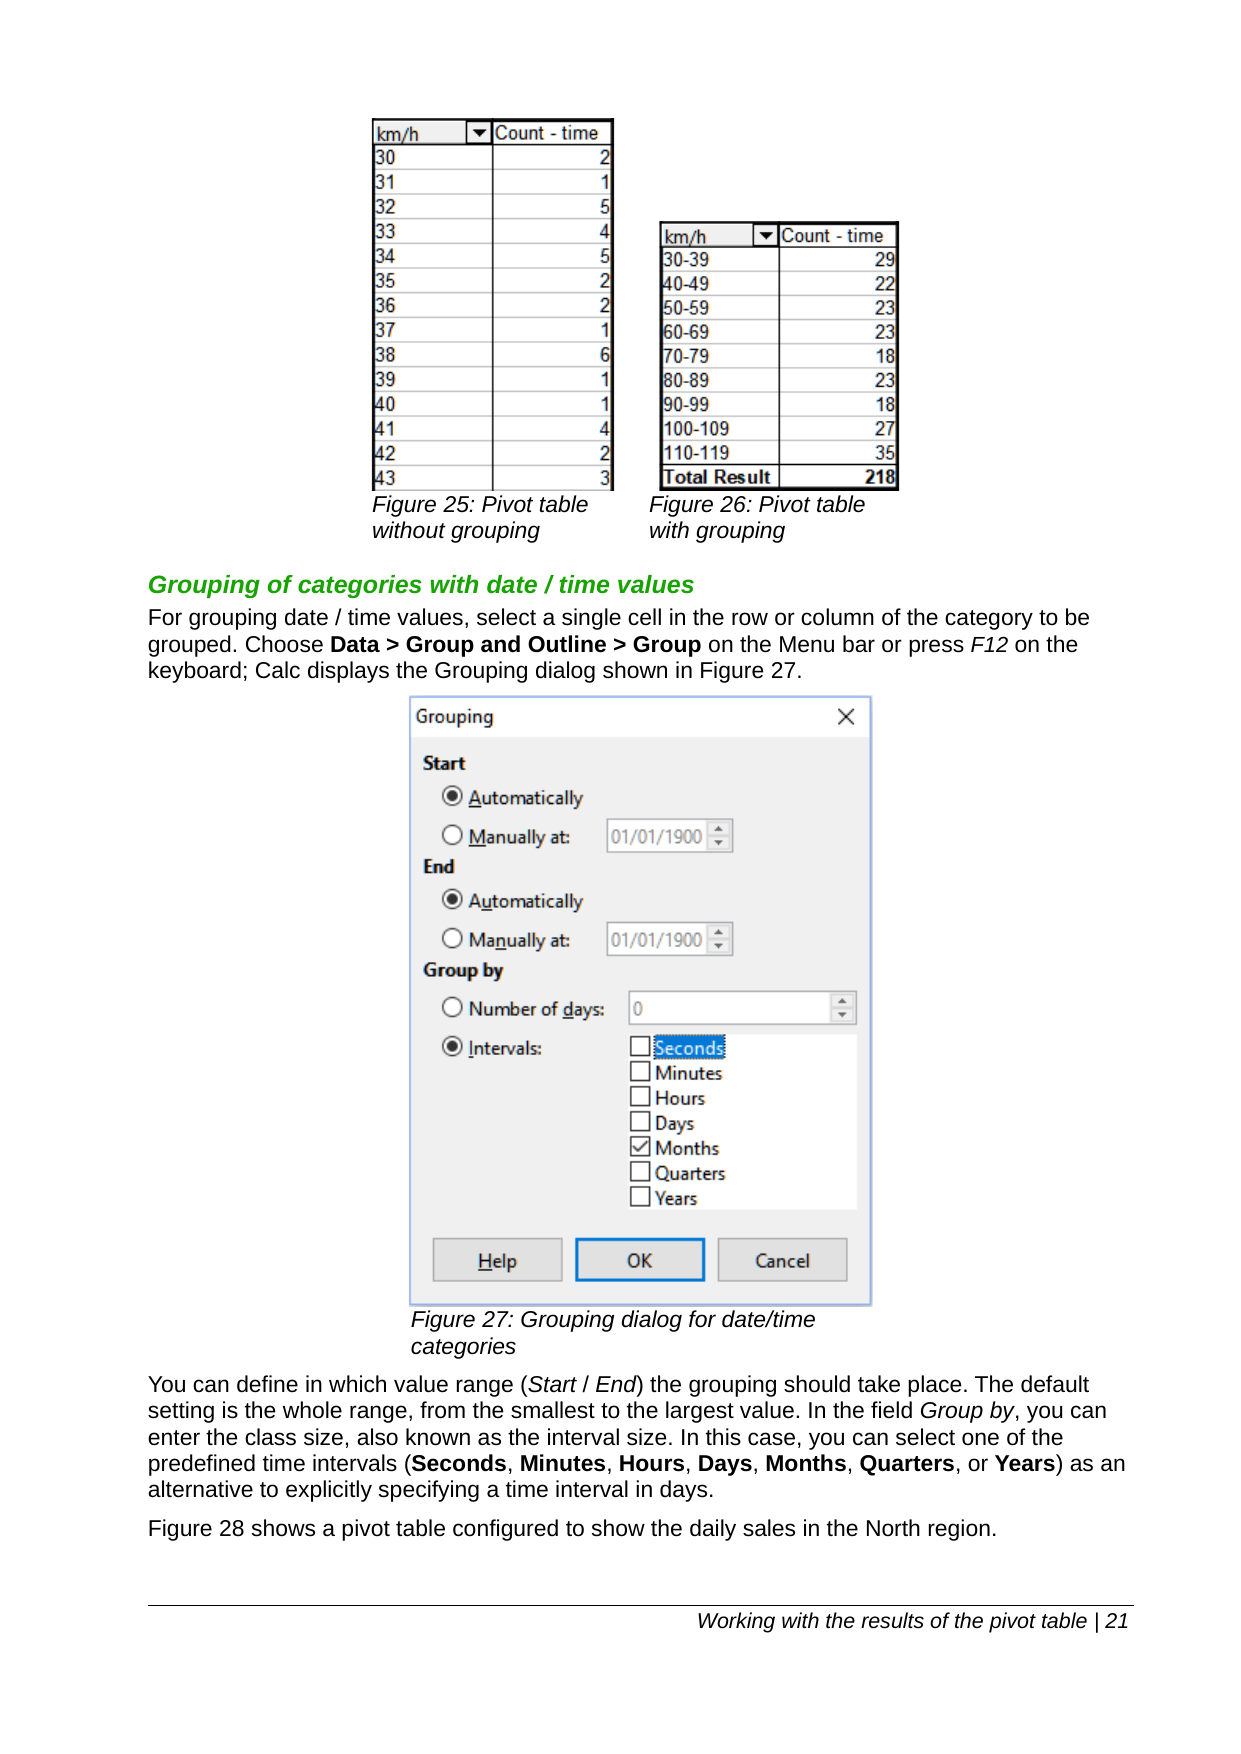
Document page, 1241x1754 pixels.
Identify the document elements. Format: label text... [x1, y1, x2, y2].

text You can define in which value range (Start / End) the grouping should take place. The default setting is the whole range, from the smallest to the largest value. In the field Group by, you can enter the class size, also known as the interval size. In this case, you can select one of the predefined time intervals (Seconds, Minutes, Hours, Days, Months, Quarters, or Years) as an alternative to explicitly specifying a time interval in days. [148, 1371, 1134, 1503]
picture [408, 695, 873, 1307]
text Figure 25: Pivot table without grouping [372, 491, 614, 544]
picture [659, 221, 900, 491]
text For grouping date / time values, select a single cell in the row or column of the category to be grouped. Choose Data > Group and Outline > Group on the Menu bar or press F12 on the keyboard; Calc displays the Grouping dialog shown in Figure 27. [148, 604, 1134, 683]
text Figure 26: Pivot table with grouping [649, 222, 910, 544]
text Figure 27: Grouping dialog for date/time categories [411, 1307, 871, 1359]
subtitle Grouping of categories with date / time values [148, 569, 1134, 598]
picture [371, 118, 615, 491]
text Figure 28 shows a pivot table configured to show the daily sales in the North region. [148, 1515, 1134, 1542]
